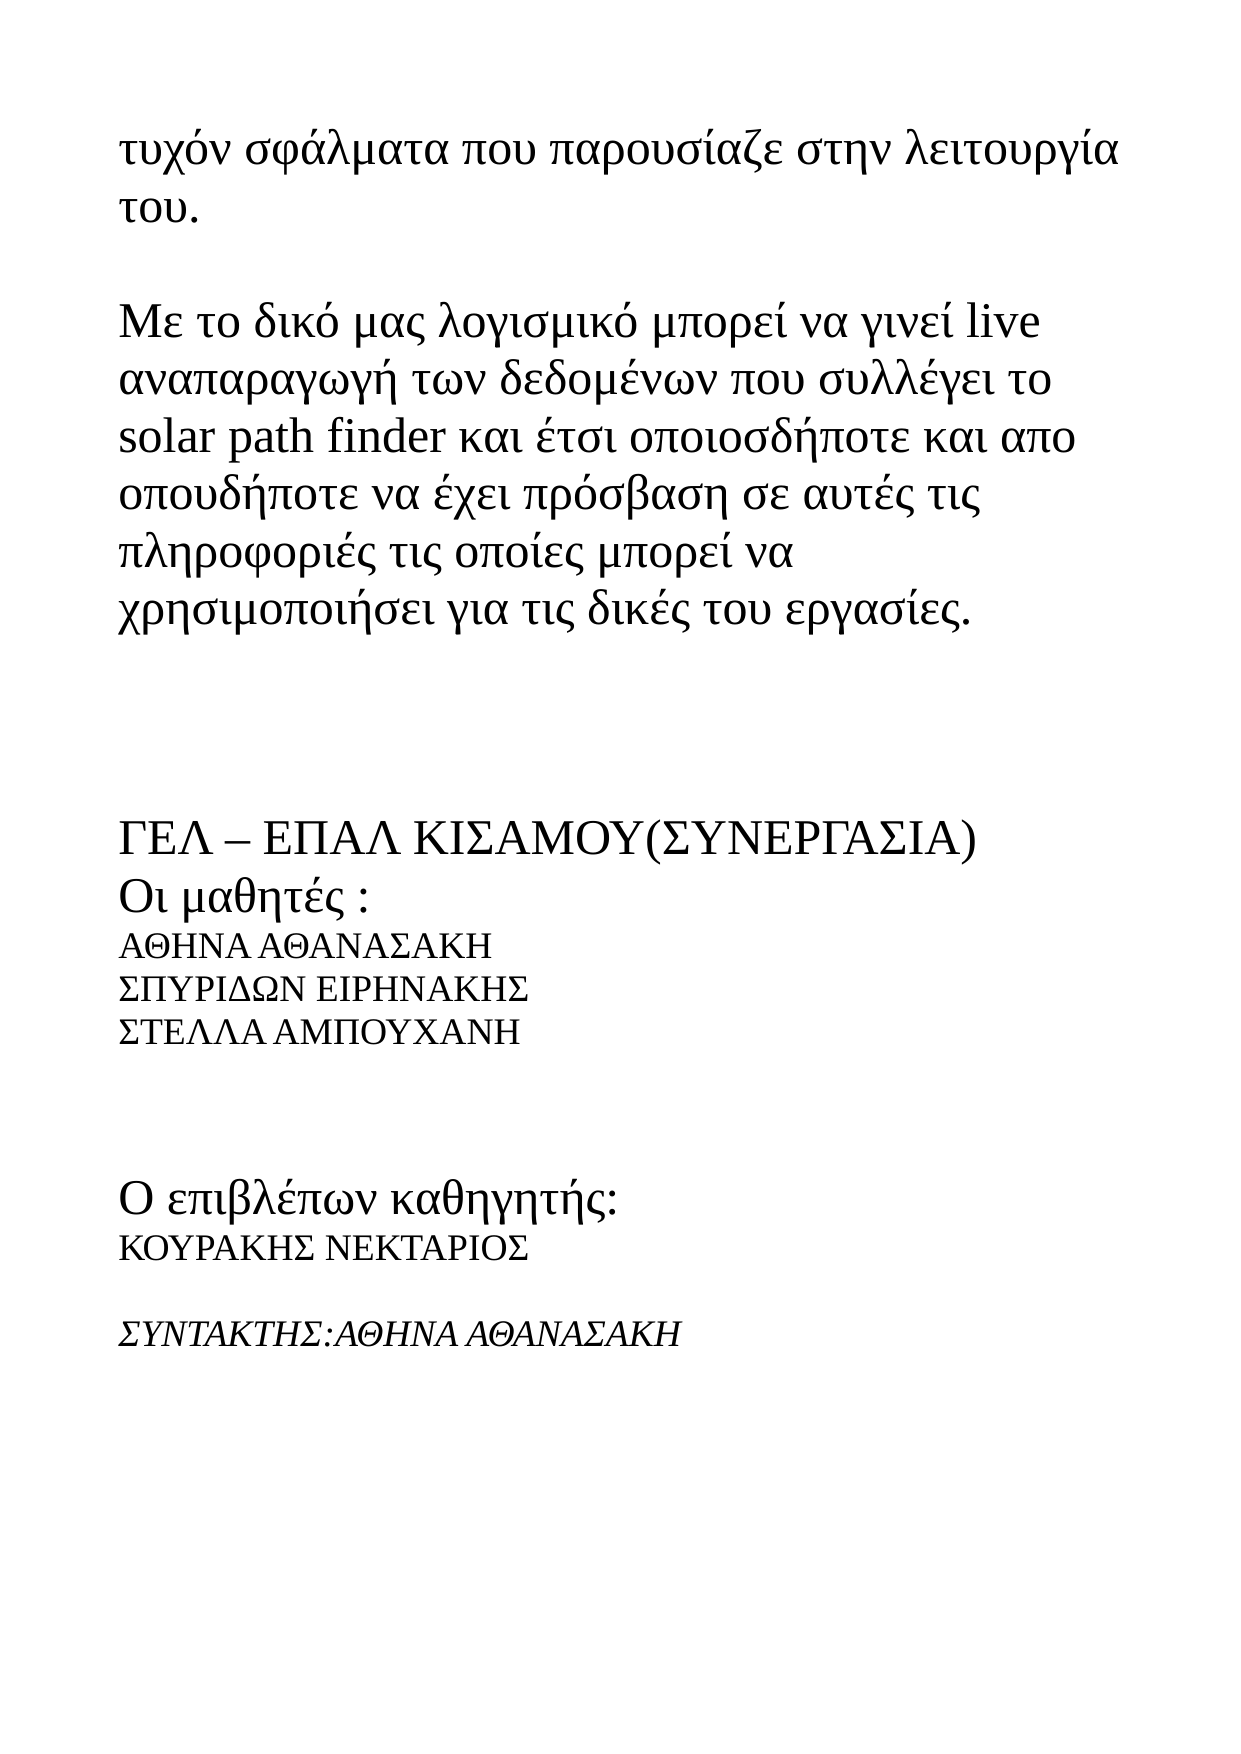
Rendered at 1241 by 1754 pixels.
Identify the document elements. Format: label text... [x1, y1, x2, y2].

text Ο επιβλέπων καθηγητής: [118, 1167, 1122, 1225]
text ΚΟΥΡΑΚΗΣ ΝΕΚΤΑΡΙΟΣ [118, 1225, 1122, 1268]
text Οι μαθητές : [118, 866, 1122, 923]
text ΓΕΛ – ΕΠΑΛ ΚΙΣΑΜΟΥ(ΣΥΝΕΡΓΑΣΙΑ) [118, 808, 1122, 866]
text ΣΤΕΛΛΑ ΑΜΠΟΥΧΑΝΗ [118, 1009, 1122, 1052]
text ΣΥΝΤΑΚΤΗΣ:ΑΘΗΝΑ ΑΘΑΝΑΣΑΚΗ [118, 1311, 1122, 1354]
text ΣΠΥΡΙΔΩΝ ΕΙΡΗΝΑΚΗΣ [118, 966, 1122, 1009]
text Με το δικό μας λογισμικό μπορεί να γινεί live αναπαραγωγή των δεδομένων που συλλέγει το solar path finder και έτσι οποιοσδήποτε και απο οπουδήποτε να έχει πρόσβαση σε αυτές τις πληροφοριές τις οποίες μπορεί να χρησιμοποιήσει για τις δικές του εργασίες. [118, 291, 1122, 636]
text ΑΘΗΝΑ ΑΘΑΝΑΣΑΚΗ [118, 923, 1122, 966]
text τυχόν σφάλματα που παρουσίαζε στην λειτουργία του. [118, 118, 1122, 233]
